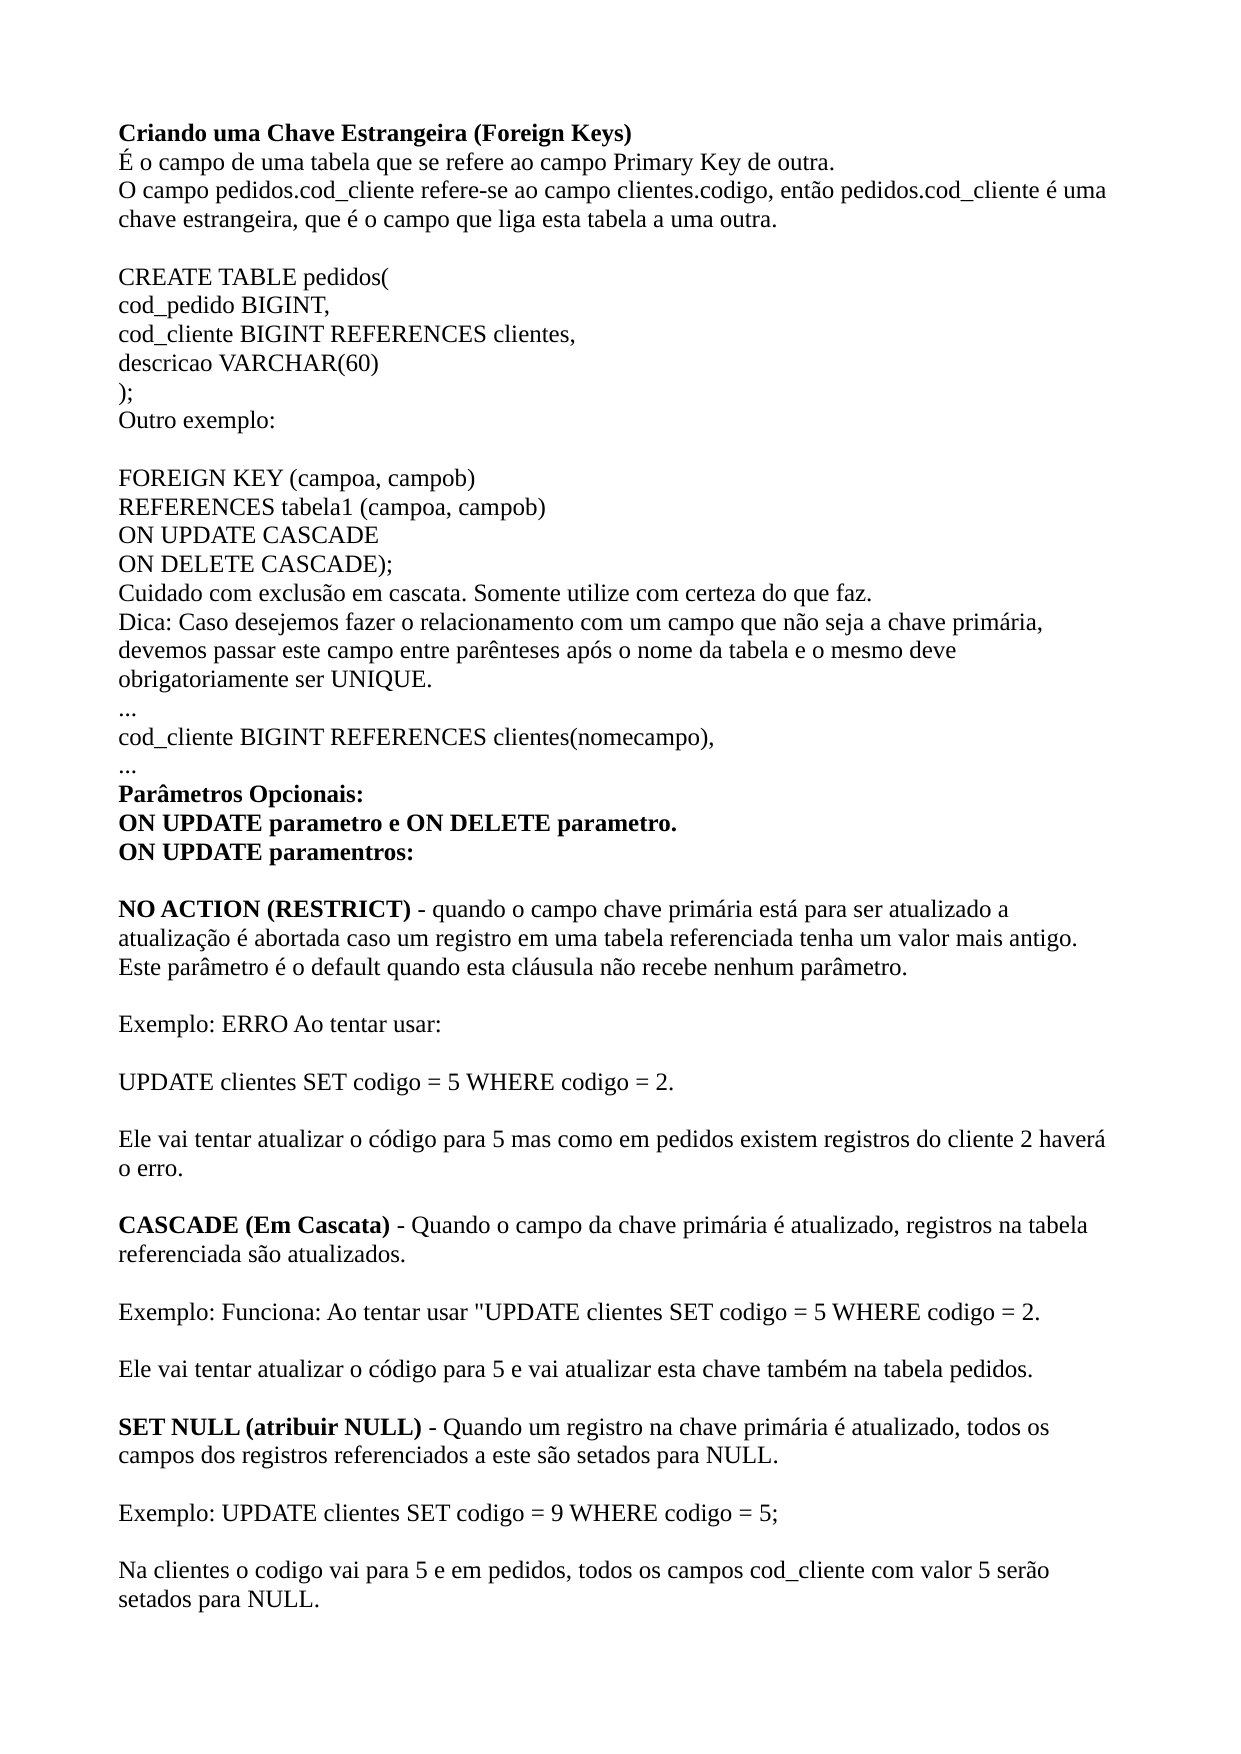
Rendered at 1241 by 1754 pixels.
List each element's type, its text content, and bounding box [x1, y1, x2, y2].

text ... [118, 751, 1122, 779]
text Exemplo: Funciona: Ao tentar usar "UPDATE clientes SET codigo = 5 WHERE codigo = 2. [118, 1297, 1122, 1326]
text Outro exemplo: [118, 406, 1122, 434]
text cod_cliente BIGINT REFERENCES clientes, [118, 319, 1122, 348]
text Parâmetros Opcionais: [118, 779, 1122, 808]
text Ele vai tentar atualizar o código para 5 mas como em pedidos existem registros do cliente 2 haverá o erro. [118, 1124, 1122, 1182]
text REFERENCES tabela1 (campoa, campob) [118, 492, 1122, 521]
text ON UPDATE CASCADE [118, 521, 1122, 549]
text Criando uma Chave Estrangeira (Foreign Keys) [118, 118, 1122, 147]
text ... [118, 693, 1122, 722]
text ON DELETE CASCADE); [118, 549, 1122, 578]
text Cuidado com exclusão em cascata. Somente utilize com certeza do que faz. [118, 578, 1122, 607]
text NO ACTION (RESTRICT) - quando o campo chave primária está para ser atualizado a atualização é abortada caso um registro em uma tabela referenciada tenha um valor mais antigo. Este parâmetro é o default quando esta cláusula não recebe nenhum parâmetro. [118, 894, 1122, 981]
text ON UPDATE paramentros: [118, 837, 1122, 866]
text CASCADE (Em Cascata) - Quando o campo da chave primária é atualizado, registros na tabela referenciada são atualizados. [118, 1211, 1122, 1268]
text Dica: Caso desejemos fazer o relacionamento com um campo que não seja a chave primária, devemos passar este campo entre parênteses após o nome da tabela e o mesmo deve obrigatoriamente ser UNIQUE. [118, 607, 1122, 693]
text Exemplo: UPDATE clientes SET codigo = 9 WHERE codigo = 5; [118, 1498, 1122, 1527]
text Exemplo: ERRO Ao tentar usar: [118, 1009, 1122, 1038]
text SET NULL (atribuir NULL) - Quando um registro na chave primária é atualizado, todos os campos dos registros referenciados a este são setados para NULL. [118, 1412, 1122, 1469]
text ON UPDATE parametro e ON DELETE parametro. [118, 808, 1122, 837]
text descricao VARCHAR(60) [118, 348, 1122, 377]
text UPDATE clientes SET codigo = 5 WHERE codigo = 2. [118, 1067, 1122, 1096]
text ); [118, 377, 1122, 406]
text CREATE TABLE pedidos( [118, 262, 1122, 291]
text cod_cliente BIGINT REFERENCES clientes(nomecampo), [118, 722, 1122, 751]
text cod_pedido BIGINT, [118, 291, 1122, 319]
text Na clientes o codigo vai para 5 e em pedidos, todos os campos cod_cliente com valor 5 serão setados para NULL. [118, 1556, 1122, 1613]
text O campo pedidos.cod_cliente refere-se ao campo clientes.codigo, então pedidos.cod_cliente é uma chave estrangeira, que é o campo que liga esta tabela a uma outra. [118, 176, 1122, 233]
text Ele vai tentar atualizar o código para 5 e vai atualizar esta chave também na tabela pedidos. [118, 1354, 1122, 1383]
text É o campo de uma tabela que se refere ao campo Primary Key de outra. [118, 147, 1122, 176]
text FOREIGN KEY (campoa, campob) [118, 463, 1122, 492]
